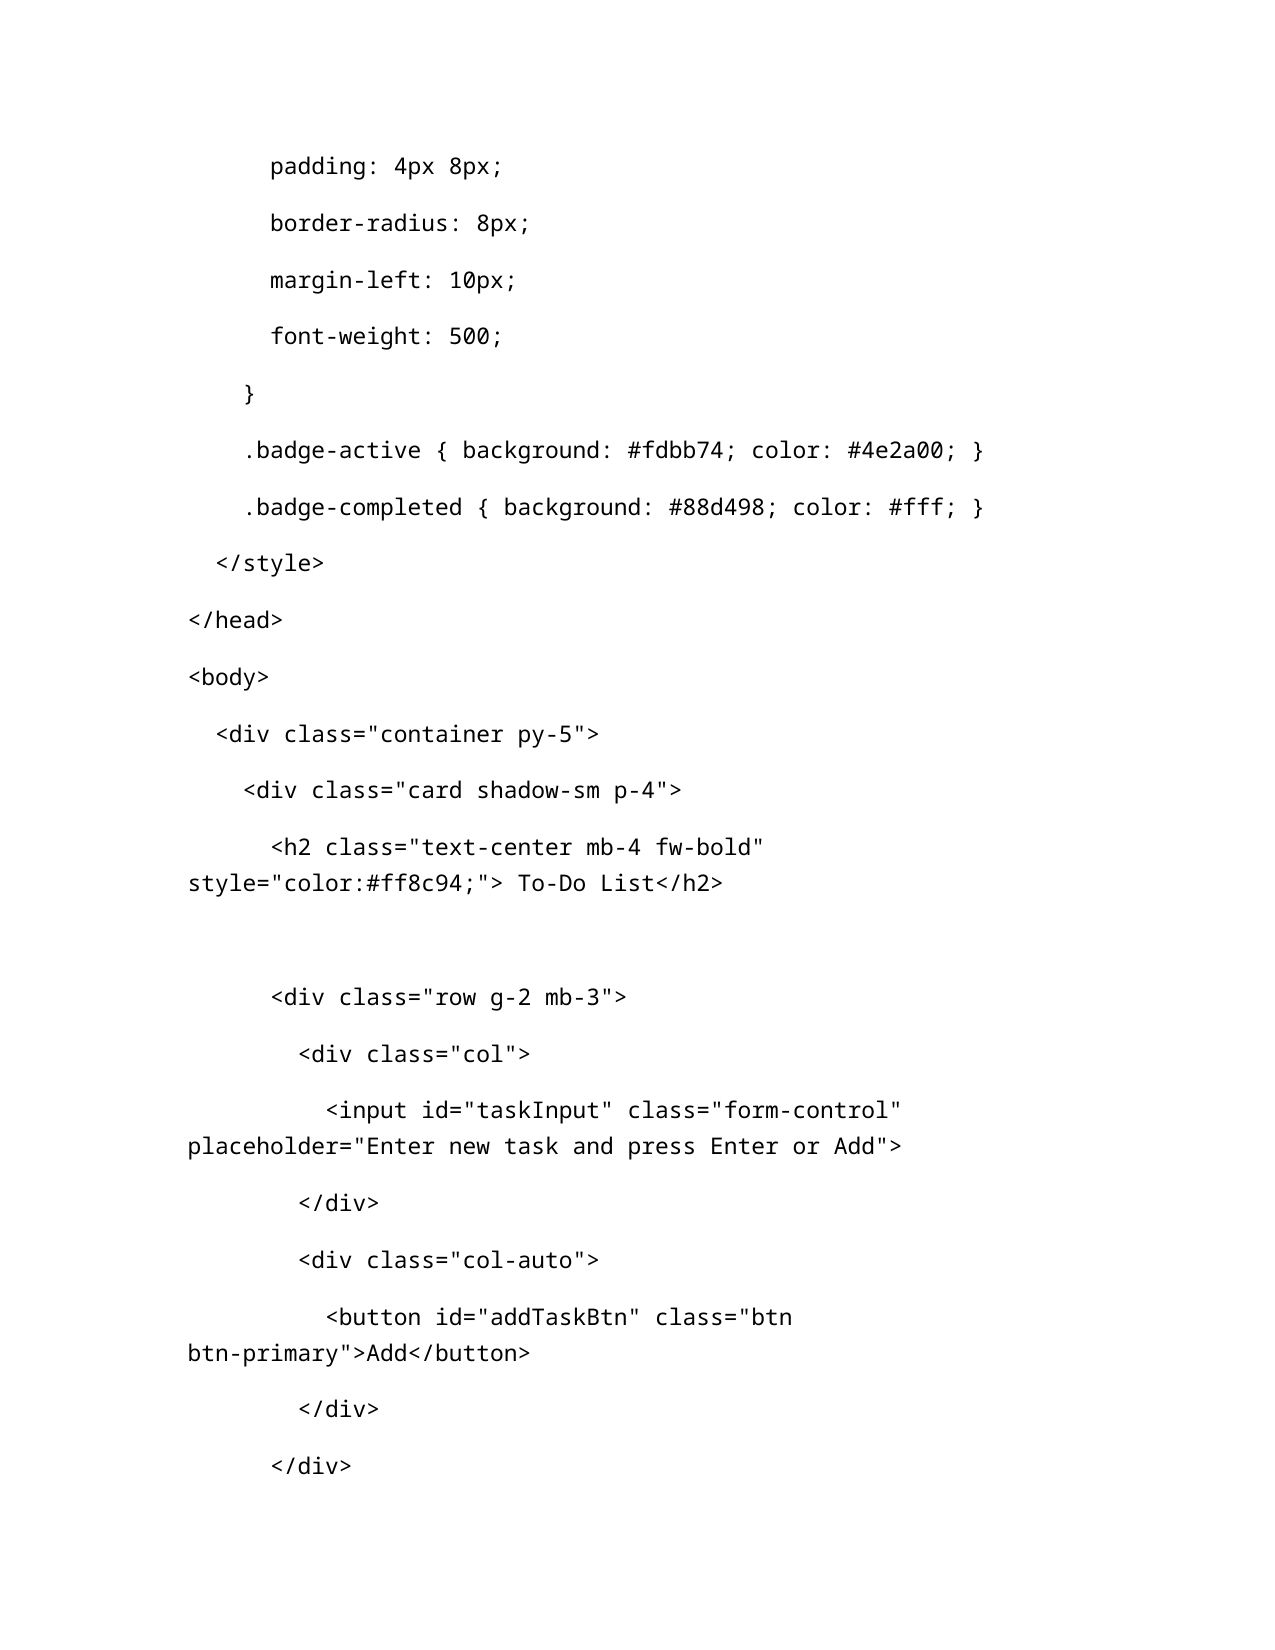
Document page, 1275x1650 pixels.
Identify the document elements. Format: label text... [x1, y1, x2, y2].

text <button id="addTaskBtn" class="btn btn-primary">Add</button> [187, 1301, 1087, 1368]
text </style> [187, 547, 1087, 579]
text <div class="container py-5"> [187, 718, 1087, 749]
text padding: 4px 8px; [187, 150, 1087, 181]
text .badge-active { background: #fdbb74; color: #4e2a00; } [187, 434, 1087, 465]
text <h2 class="text-center mb-4 fw-bold" style="color:#ff8c94;"> To-Do List</h2> [187, 831, 1087, 898]
text </div> [187, 1393, 1087, 1424]
text </div> [187, 1450, 1087, 1481]
text <div class="card shadow-sm p-4"> [187, 774, 1087, 806]
text border-radius: 8px; [187, 207, 1087, 238]
text margin-left: 10px; [187, 263, 1087, 295]
text <div class="col"> [187, 1037, 1087, 1069]
text } [187, 377, 1087, 408]
text </head> [187, 604, 1087, 635]
text <div class="col-auto"> [187, 1244, 1087, 1275]
text .badge-completed { background: #88d498; color: #fff; } [187, 491, 1087, 522]
text <input id="taskInput" class="form-control" placeholder="Enter new task and press Enter or Add"> [187, 1094, 1087, 1161]
text <body> [187, 661, 1087, 692]
text font-weight: 500; [187, 320, 1087, 352]
text </div> [187, 1187, 1087, 1218]
text <div class="row g-2 mb-3"> [187, 981, 1087, 1012]
